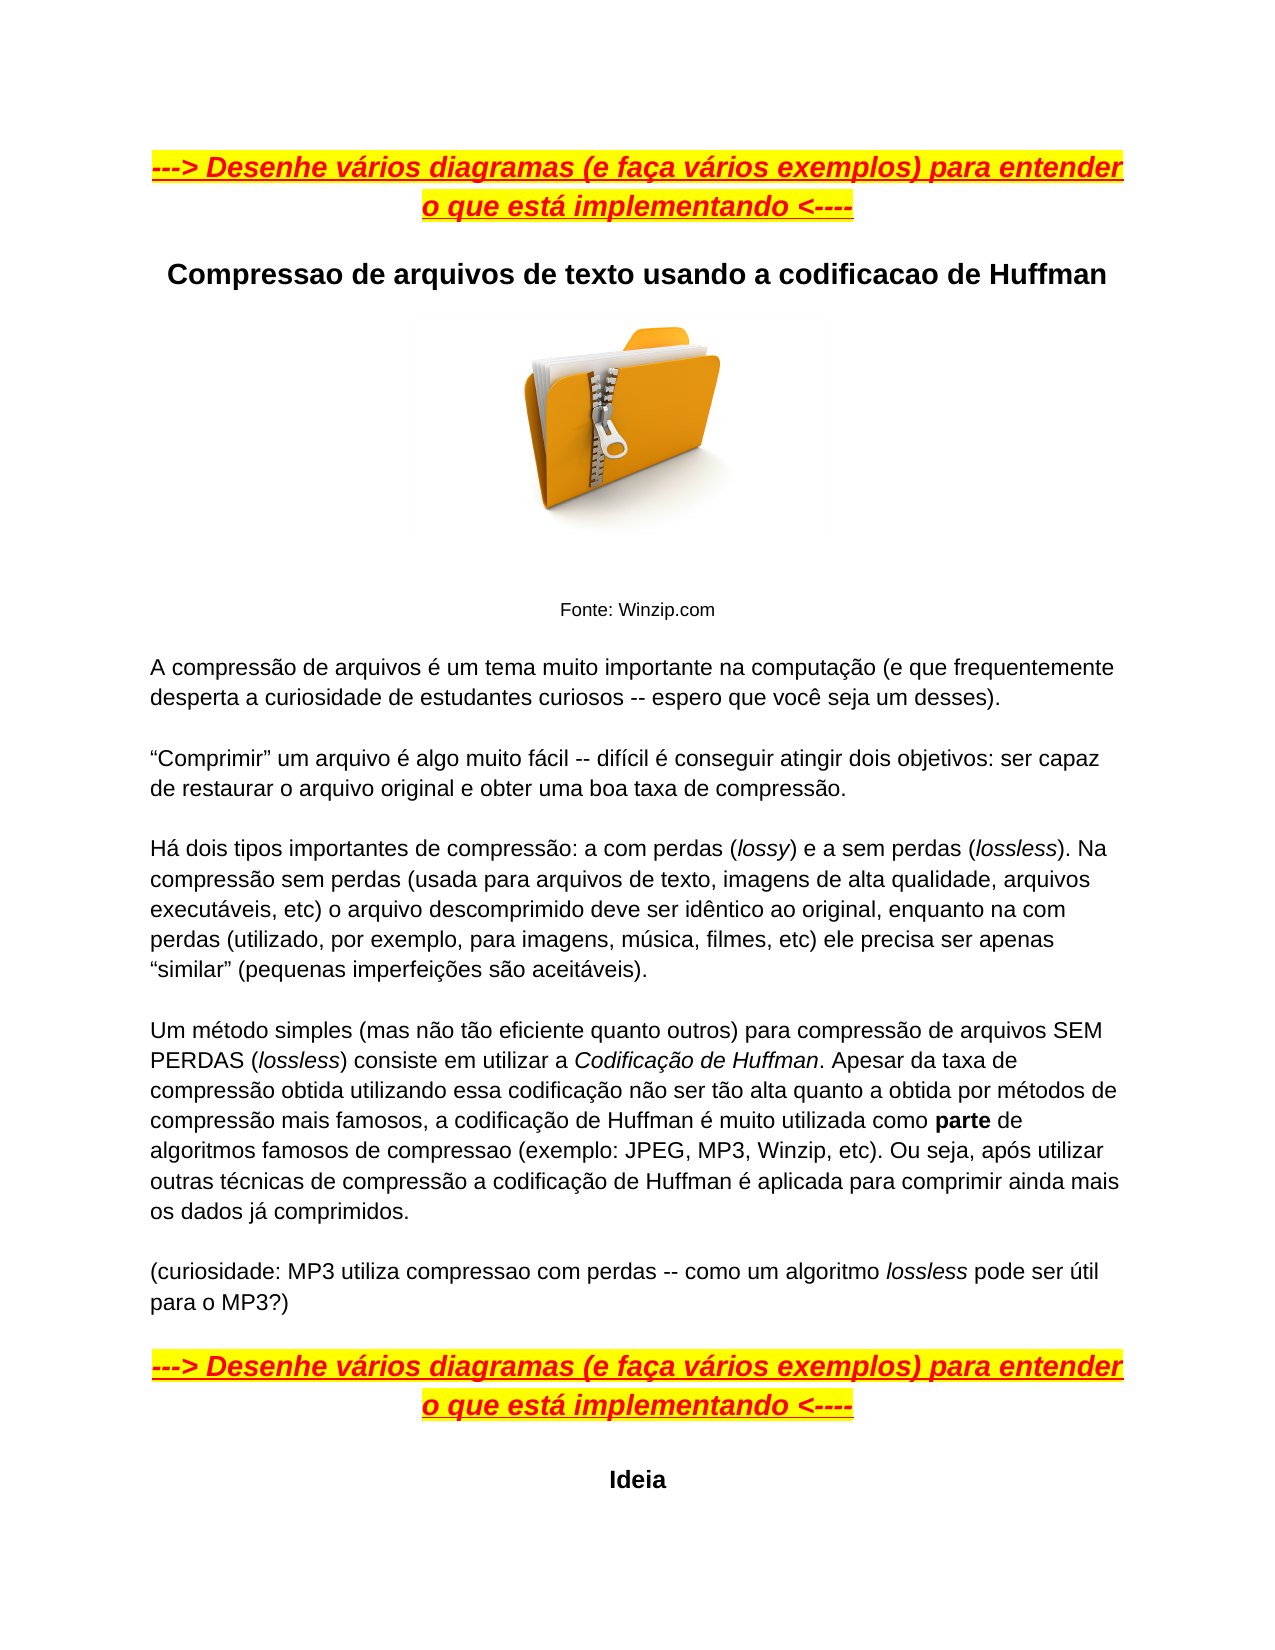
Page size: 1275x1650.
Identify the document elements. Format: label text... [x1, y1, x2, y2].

text “Comprimir” um arquivo é algo muito fácil -- difícil é conseguir atingir dois objetivos: ser capaz de restaurar o arquivo original e obter uma boa taxa de compressão. [150, 745, 1125, 801]
text Fonte: Winzip.com [150, 599, 1125, 621]
text Ideia [150, 1464, 1125, 1493]
text (curiosidade: MP3 utiliza compressao com perdas -- como um algoritmo lossless pode ser útil para o MP3?) [150, 1258, 1125, 1315]
text A compressão de arquivos é um tema muito importante na computação (e que frequentemente desperta a curiosidade de estudantes curiosos -- espero que você seja um desses). [150, 654, 1125, 711]
text Compressao de arquivos de texto usando a codificacao de Huffman [150, 257, 1125, 291]
text ---> Desenhe vários diagramas (e faça vários exemplos) para entender o que está implementando <---- [150, 150, 1125, 222]
picture [414, 316, 830, 539]
text Um método simples (mas não tão eficiente quanto outros) para compressão de arquivos SEM PERDAS (lossless) consiste em utilizar a Codificação de Huffman. Apesar da taxa de compressão obtida utilizando essa codificação não ser tão alta quanto a obtida por métodos de compressão mais famosos, a codificação de Huffman é muito utilizada como parte de algoritmos famosos de compressao (exemplo: JPEG, MP3, Winzip, etc). Ou seja, após utilizar outras técnicas de compressão a codificação de Huffman é aplicada para comprimir ainda mais os dados já comprimidos. [150, 1017, 1125, 1224]
text ---> Desenhe vários diagramas (e faça vários exemplos) para entender o que está implementando <---- [150, 1349, 1125, 1421]
text Há dois tipos importantes de compressão: a com perdas (lossy) e a sem perdas (lossless). Na compressão sem perdas (usada para arquivos de texto, imagens de alta qualidade, arquivos executáveis, etc) o arquivo descomprimido deve ser idêntico ao original, enquanto na com perdas (utilizado, por exemplo, para imagens, música, filmes, etc) ele precisa ser apenas “similar” (pequenas imperfeições são aceitáveis). [150, 835, 1125, 983]
